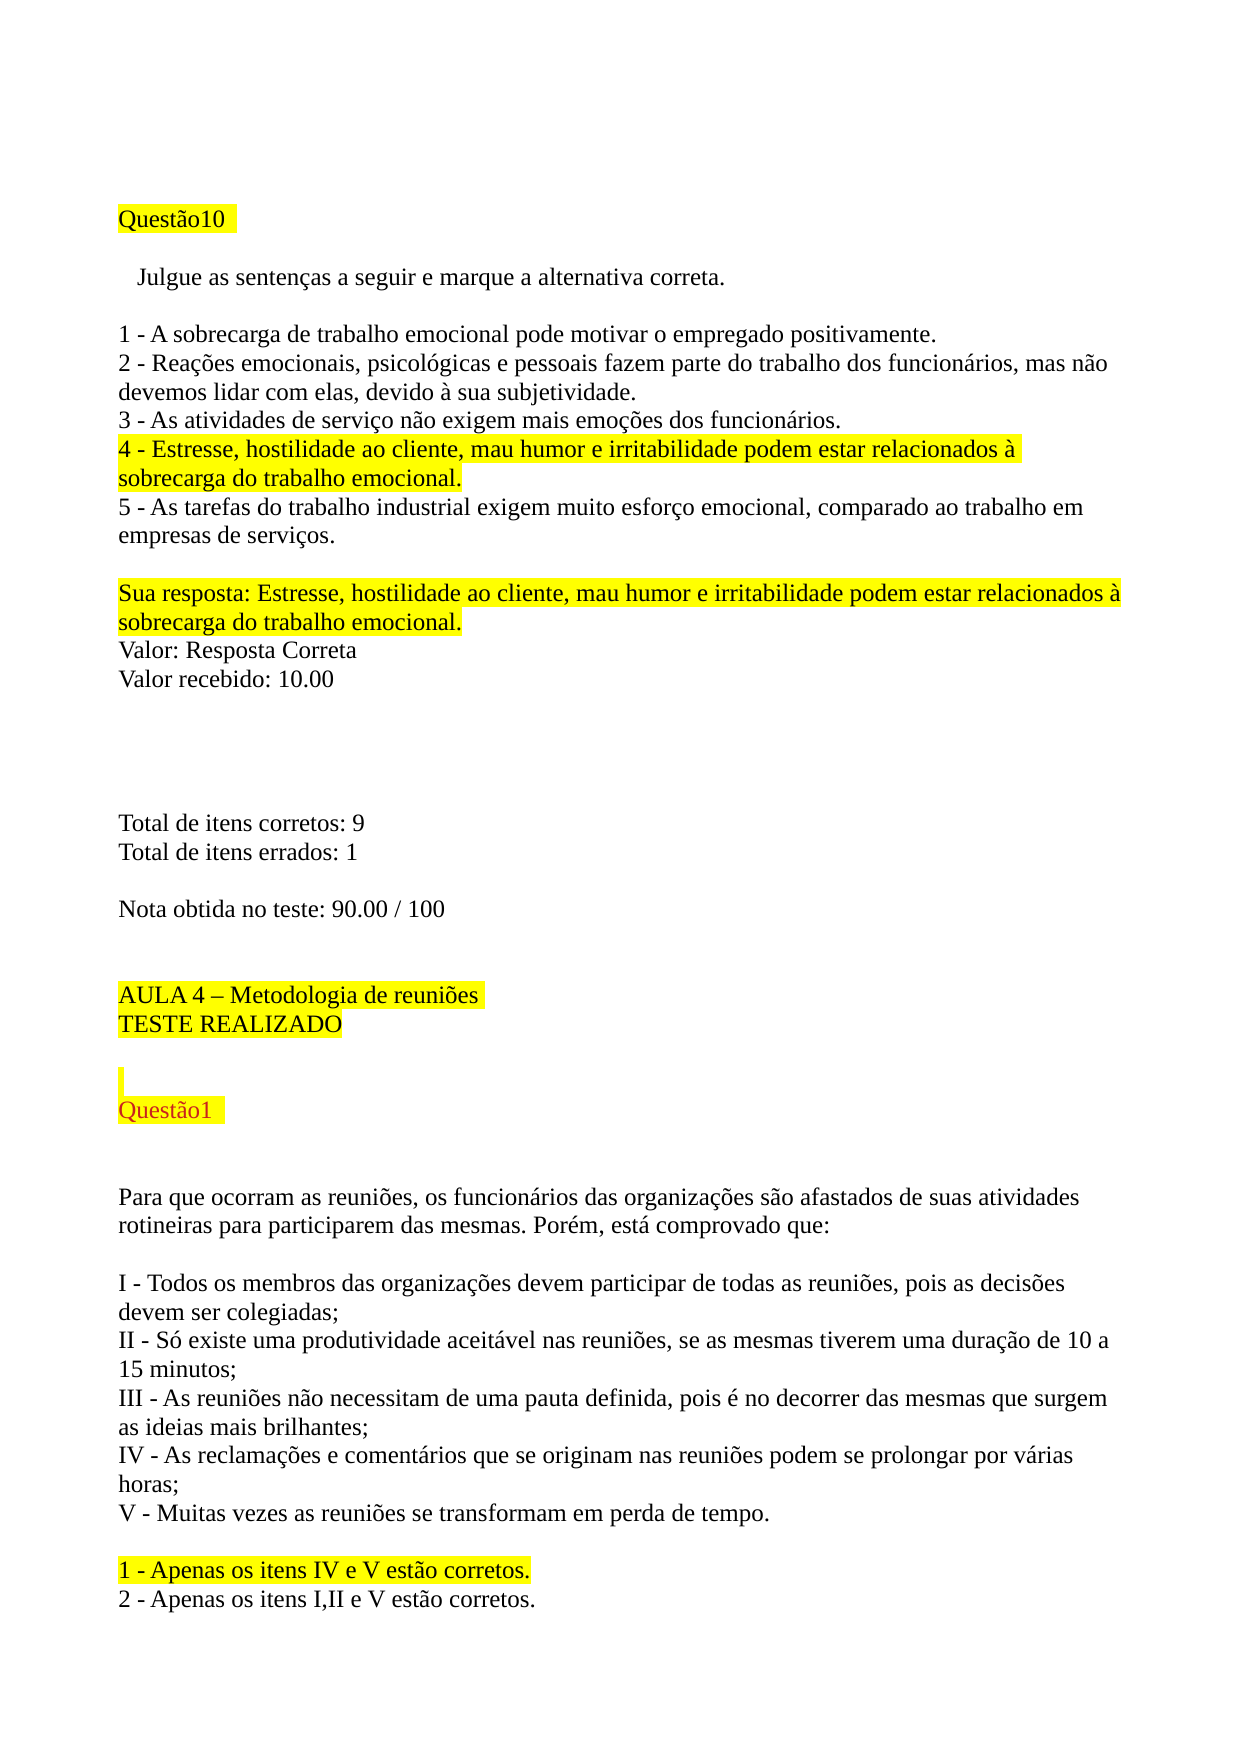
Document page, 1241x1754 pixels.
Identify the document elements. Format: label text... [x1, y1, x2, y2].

text 1 - A sobrecarga de trabalho emocional pode motivar o empregado positivamente. [118, 319, 1122, 348]
text 5 - As tarefas do trabalho industrial exigem muito esforço emocional, comparado ao trabalho em empresas de serviços. [118, 492, 1122, 549]
text 2 - Apenas os itens I,II e V estão corretos. [118, 1584, 1122, 1613]
text I - Todos os membros das organizações devem participar de todas as reuniões, pois as decisões devem ser colegiadas; [118, 1268, 1122, 1326]
text Julgue as sentenças a seguir e marque a alternativa correta. [118, 262, 1122, 291]
text 1 - Apenas os itens IV e V estão corretos. [118, 1556, 1122, 1584]
text IV - As reclamações e comentários que se originam nas reuniões podem se prolongar por várias horas; [118, 1441, 1122, 1498]
text III - As reuniões não necessitam de uma pauta definida, pois é no decorrer das mesmas que surgem as ideias mais brilhantes; [118, 1383, 1122, 1441]
text II - Só existe uma produtividade aceitável nas reuniões, se as mesmas tiverem uma duração de 10 a 15 minutos; [118, 1326, 1122, 1383]
text Nota obtida no teste: 90.00 / 100 [118, 894, 1122, 923]
text 2 - Reações emocionais, psicológicas e pessoais fazem parte do trabalho dos funcionários, mas não devemos lidar com elas, devido à sua subjetividade. [118, 348, 1122, 406]
text Questão10 [118, 204, 1122, 233]
text 3 - As atividades de serviço não exigem mais emoções dos funcionários. [118, 406, 1122, 434]
text Total de itens corretos: 9 [118, 808, 1122, 837]
text Total de itens errados: 1 [118, 837, 1122, 866]
text TESTE REALIZADO [118, 1009, 1122, 1038]
text Valor recebido: 10.00 [118, 664, 1122, 693]
text Valor: Resposta Correta [118, 636, 1122, 664]
text Questão1 [118, 1096, 1122, 1124]
text Sua resposta: Estresse, hostilidade ao cliente, mau humor e irritabilidade podem estar relacionados à sobrecarga do trabalho emocional. [118, 578, 1122, 636]
text AULA 4 – Metodologia de reuniões [118, 981, 1122, 1009]
text Para que ocorram as reuniões, os funcionários das organizações são afastados de suas atividades rotineiras para participarem das mesmas. Porém, está comprovado que: [118, 1182, 1122, 1239]
text V - Muitas vezes as reuniões se transformam em perda de tempo. [118, 1498, 1122, 1527]
text 4 - Estresse, hostilidade ao cliente, mau humor e irritabilidade podem estar relacionados à sobrecarga do trabalho emocional. [118, 434, 1122, 492]
